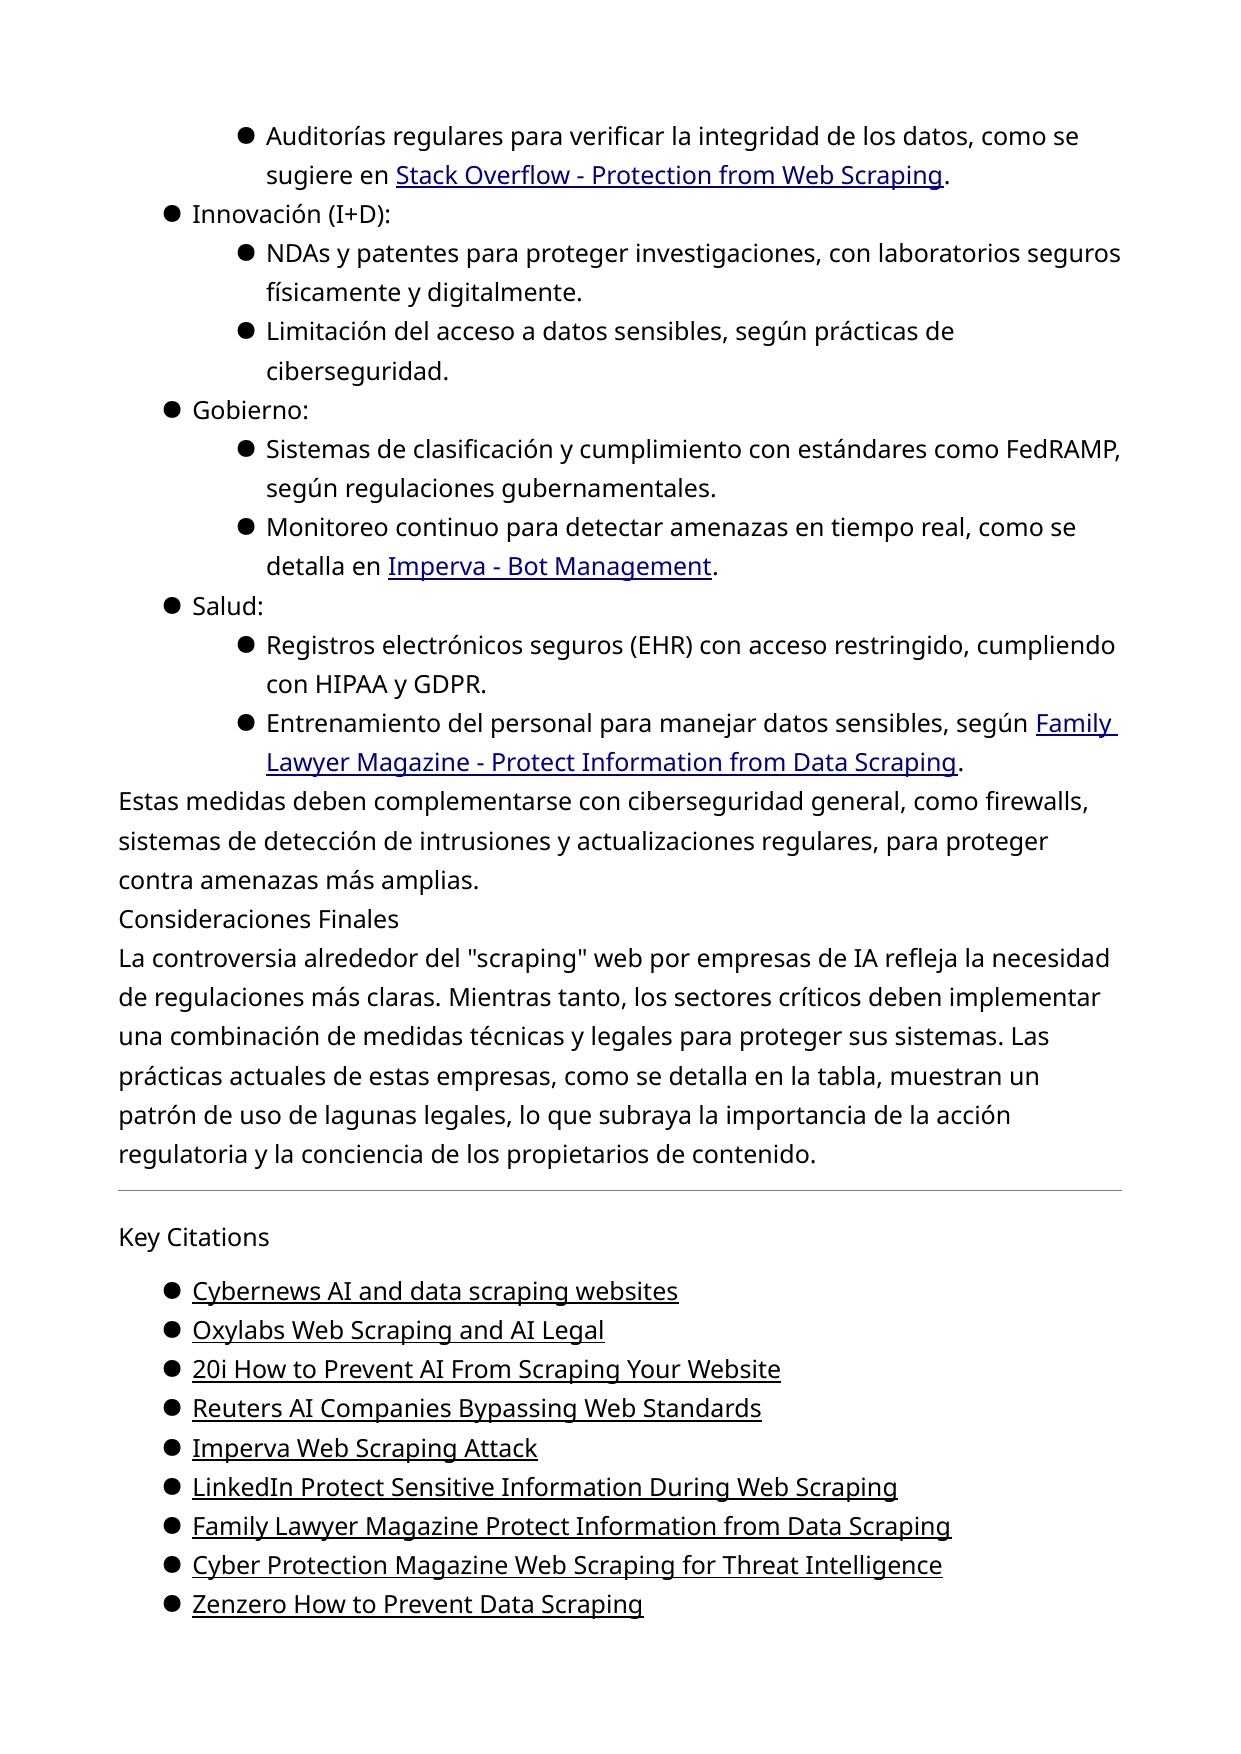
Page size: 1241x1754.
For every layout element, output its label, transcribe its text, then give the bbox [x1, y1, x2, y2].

list Sistemas de clasificación y cumplimiento con estándares como FedRAMP, según regulaciones gubernamentales. [236, 431, 1122, 505]
list LinkedIn Protect Sensitive Information During Web Scraping [162, 1469, 1122, 1503]
list Zenzero How to Prevent Data Scraping [162, 1587, 1122, 1621]
list Cyber Protection Magazine Web Scraping for Threat Intelligence [162, 1548, 1122, 1582]
list 20i How to Prevent AI From Scraping Your Website [162, 1352, 1122, 1386]
text Estas medidas deben complementarse con ciberseguridad general, como firewalls, sistemas de detección de intrusiones y actualizaciones regulares, para proteger contra amenazas más amplias. [118, 784, 1122, 896]
list Oxylabs Web Scraping and AI Legal [162, 1313, 1122, 1347]
list Auditorías regulares para verificar la integridad de los datos, como se sugiere en Stack Overflow - Protection from Web Scraping. [236, 118, 1122, 191]
list Registros electrónicos seguros (EHR) con acceso restringido, cumpliendo con HIPAA y GDPR. [236, 627, 1122, 701]
list Limitación del acceso a datos sensibles, según prácticas de ciberseguridad. [236, 314, 1122, 387]
list Entrenamiento del personal para manejar datos sensibles, según Family Lawyer Magazine - Protect Information from Data Scraping. [236, 706, 1122, 779]
list Gobierno: [162, 392, 1122, 426]
list Innovación (I+D): [162, 196, 1122, 231]
list Salud: [162, 588, 1122, 622]
list Imperva Web Scraping Attack [162, 1430, 1122, 1464]
text La controversia alrededor del "scraping" web por empresas de IA refleja la necesidad de regulaciones más claras. Mientras tanto, los sectores críticos deben implementar una combinación de medidas técnicas y legales para proteger sus sistemas. Las prácticas actuales de estas empresas, como se detalla en la tabla, muestran un patrón de uso de lagunas legales, lo que subraya la importancia de la acción regulatoria y la conciencia de los propietarios de contenido. [118, 941, 1122, 1171]
list Monitoreo continuo para detectar amenazas en tiempo real, como se detalla en Imperva - Bot Management. [236, 510, 1122, 583]
list Cybernews AI and data scraping websites [162, 1274, 1122, 1308]
text Key Citations [118, 1220, 1122, 1254]
list NDAs y patentes para proteger investigaciones, con laboratorios seguros físicamente y digitalmente. [236, 236, 1122, 309]
text Consideraciones Finales [118, 901, 1122, 936]
list Reuters AI Companies Bypassing Web Standards [162, 1391, 1122, 1425]
list Family Lawyer Magazine Protect Information from Data Scraping [162, 1509, 1122, 1543]
